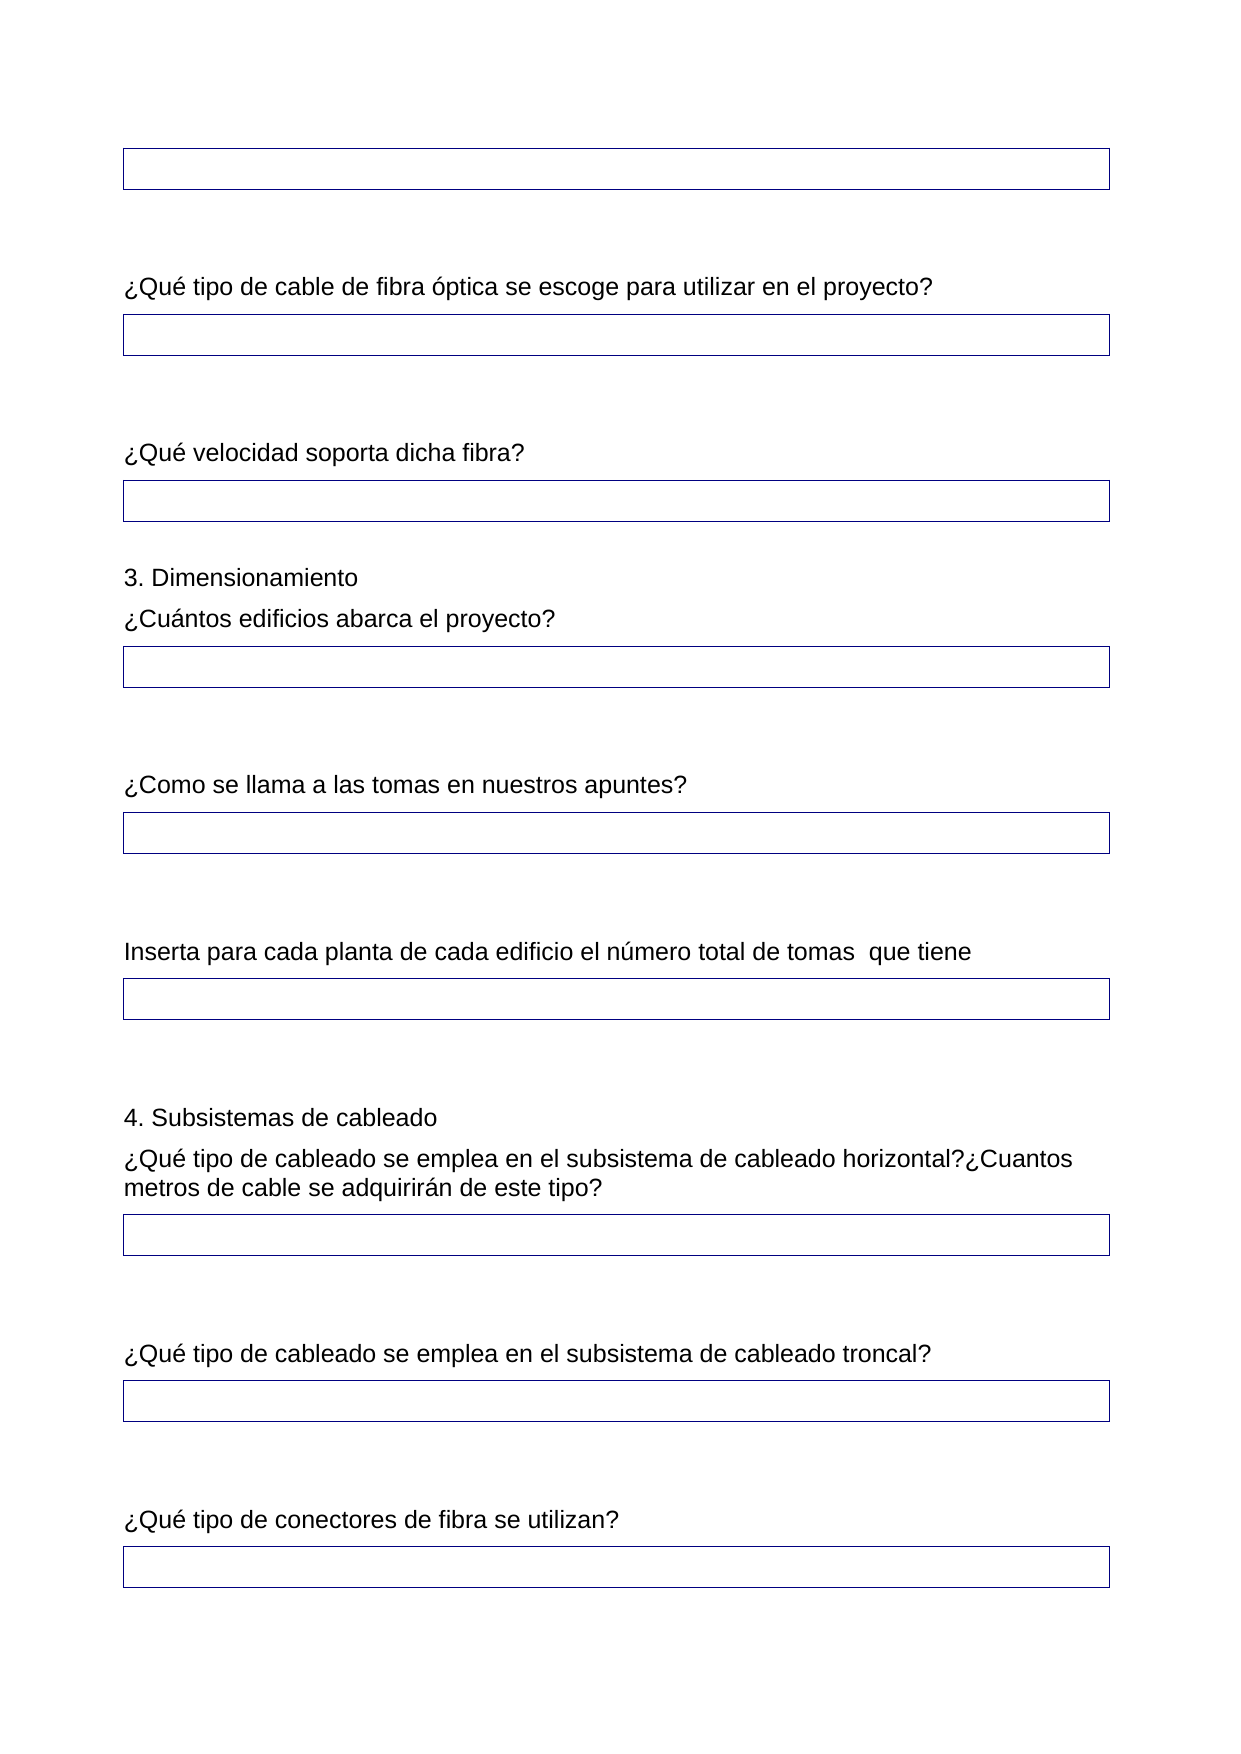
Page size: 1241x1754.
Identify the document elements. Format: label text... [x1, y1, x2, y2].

text ¿Qué velocidad soporta dicha fibra? [123, 438, 1109, 467]
table_header [124, 1215, 1109, 1255]
text 4. Subsistemas de cableado [123, 1103, 1109, 1131]
text ¿Qué tipo de cableado se emplea en el subsistema de cableado horizontal?¿Cuantos metros de cable se adquirirán de este tipo? [123, 1144, 1109, 1201]
table_header [124, 979, 1109, 1019]
table_header [124, 481, 1109, 521]
text 3. Dimensionamiento [123, 563, 1109, 592]
table_header [124, 1381, 1109, 1421]
text ¿Cuántos edificios abarca el proyecto? [123, 604, 1109, 633]
text Inserta para cada planta de cada edificio el número total de tomas que tiene [123, 937, 1109, 965]
text ¿Qué tipo de conectores de fibra se utilizan? [123, 1505, 1109, 1533]
table_header [124, 647, 1109, 687]
text ¿Qué tipo de cable de fibra óptica se escoge para utilizar en el proyecto? [123, 272, 1109, 301]
table_header [124, 1547, 1109, 1587]
table_header [124, 315, 1109, 355]
table_header [124, 813, 1109, 853]
text ¿Como se llama a las tomas en nuestros apuntes? [123, 771, 1109, 799]
table_header [124, 149, 1109, 189]
text ¿Qué tipo de cableado se emplea en el subsistema de cableado troncal? [123, 1339, 1109, 1367]
